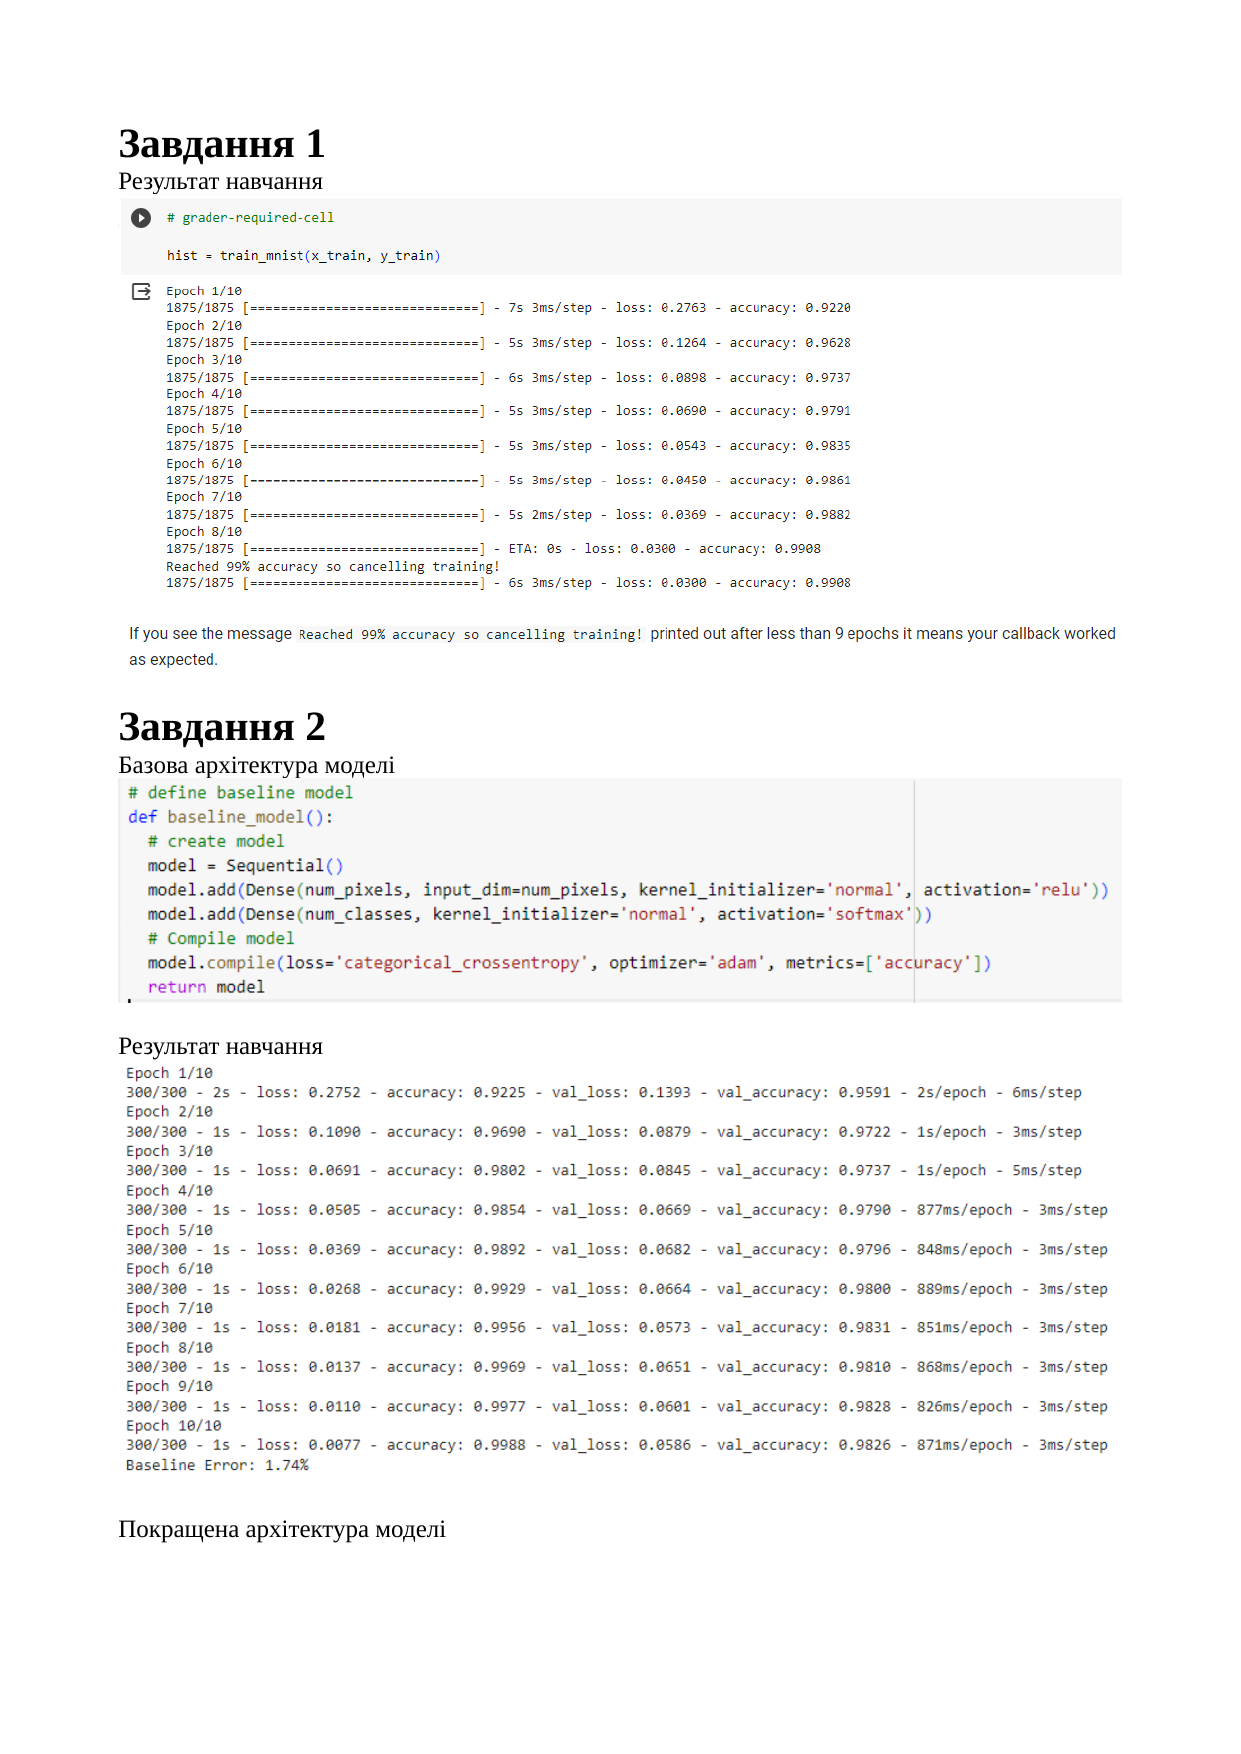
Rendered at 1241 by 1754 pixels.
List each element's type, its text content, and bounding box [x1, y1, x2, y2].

picture [118, 1060, 1123, 1486]
text Завдання 1 Результат навчання [118, 118, 1122, 194]
text Покращена архітектура моделі [118, 1514, 1122, 1543]
text Базова архітектура моделі [118, 750, 1122, 778]
text Результат навчання [118, 1003, 1122, 1060]
picture [118, 194, 1123, 673]
picture [118, 778, 1123, 1003]
text Завдання 2 [118, 702, 1122, 750]
